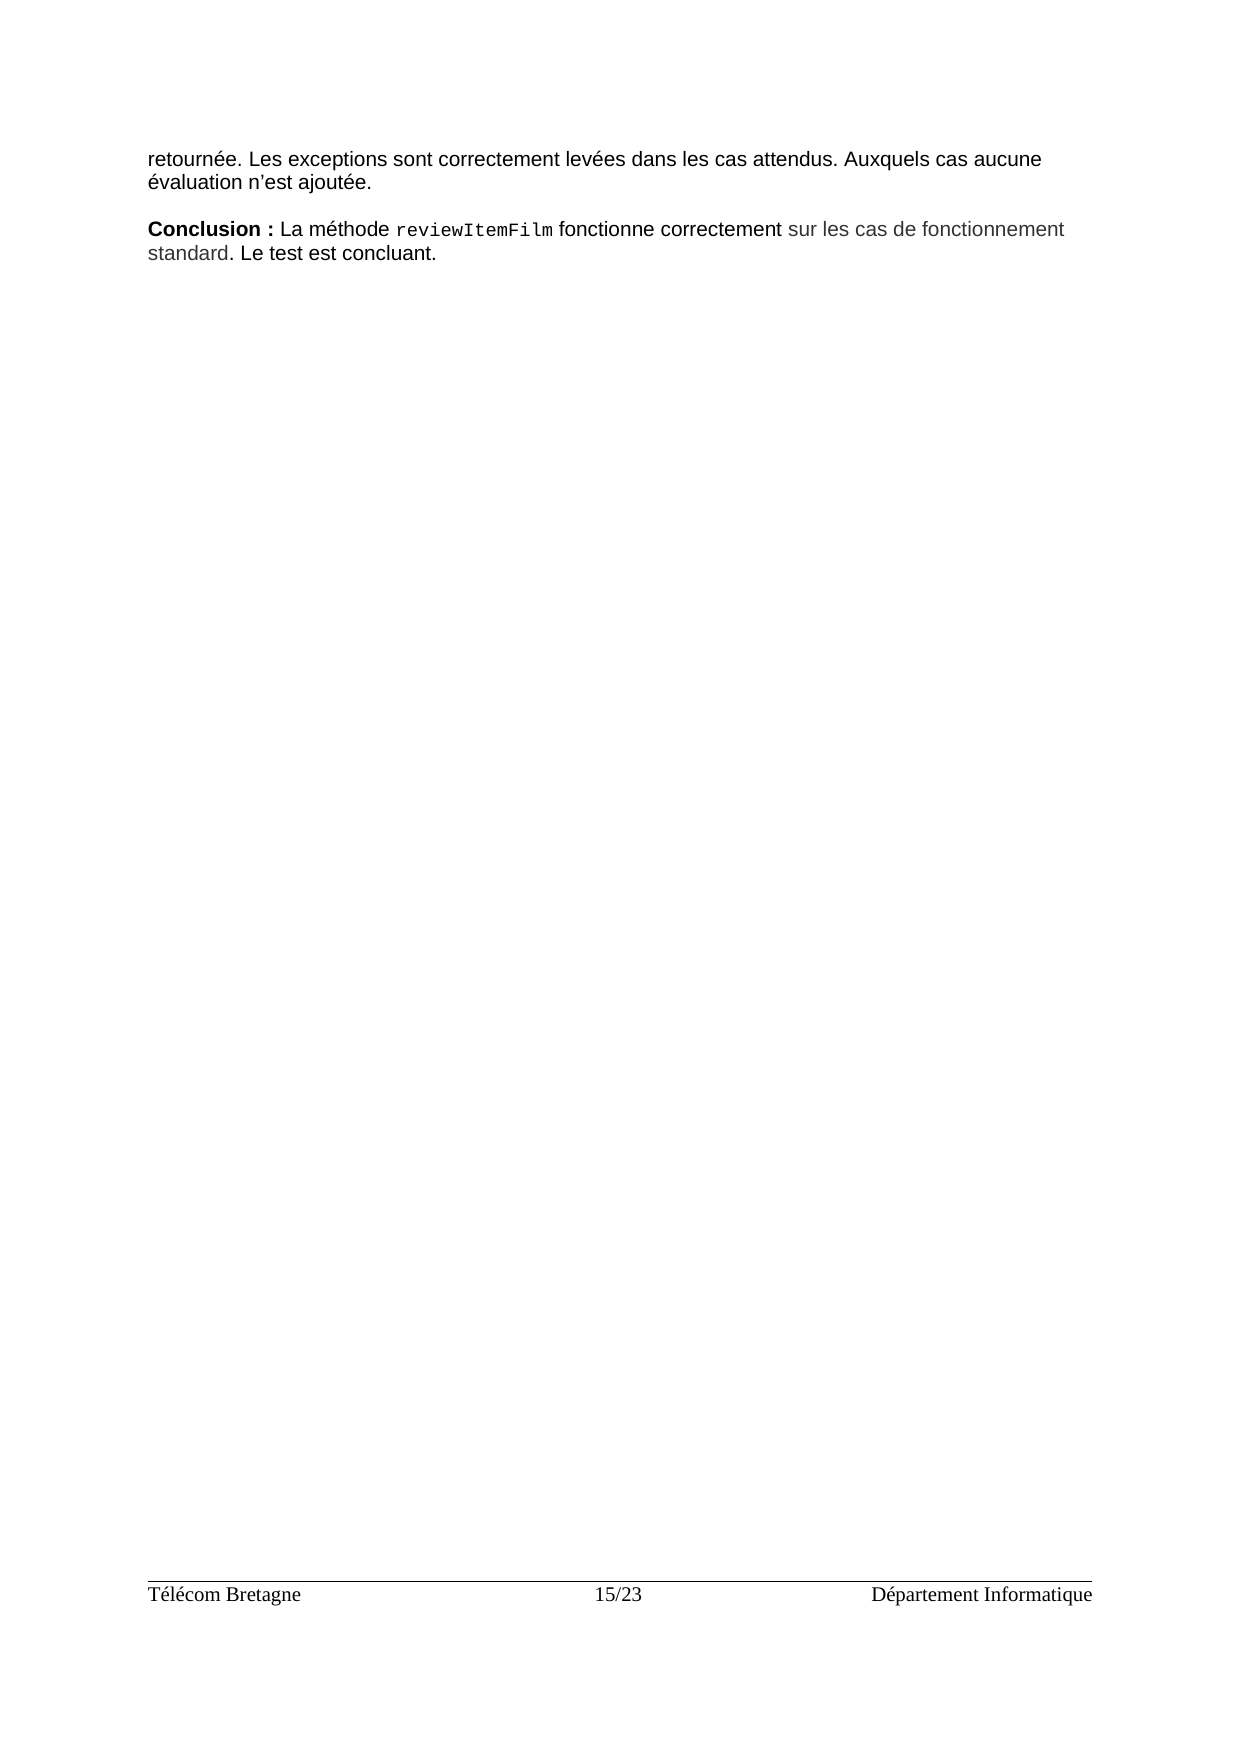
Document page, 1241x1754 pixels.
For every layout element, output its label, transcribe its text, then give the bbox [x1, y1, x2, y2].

subtitle Conclusion : La méthode reviewItemFilm fonctionne correctement sur les cas de fonctionnement standard. Le test est concluant. [148, 217, 1092, 265]
text retournée. Les exceptions sont correctement levées dans les cas attendus. Auxquels cas aucune évaluation n’est ajoutée. [148, 148, 1092, 194]
